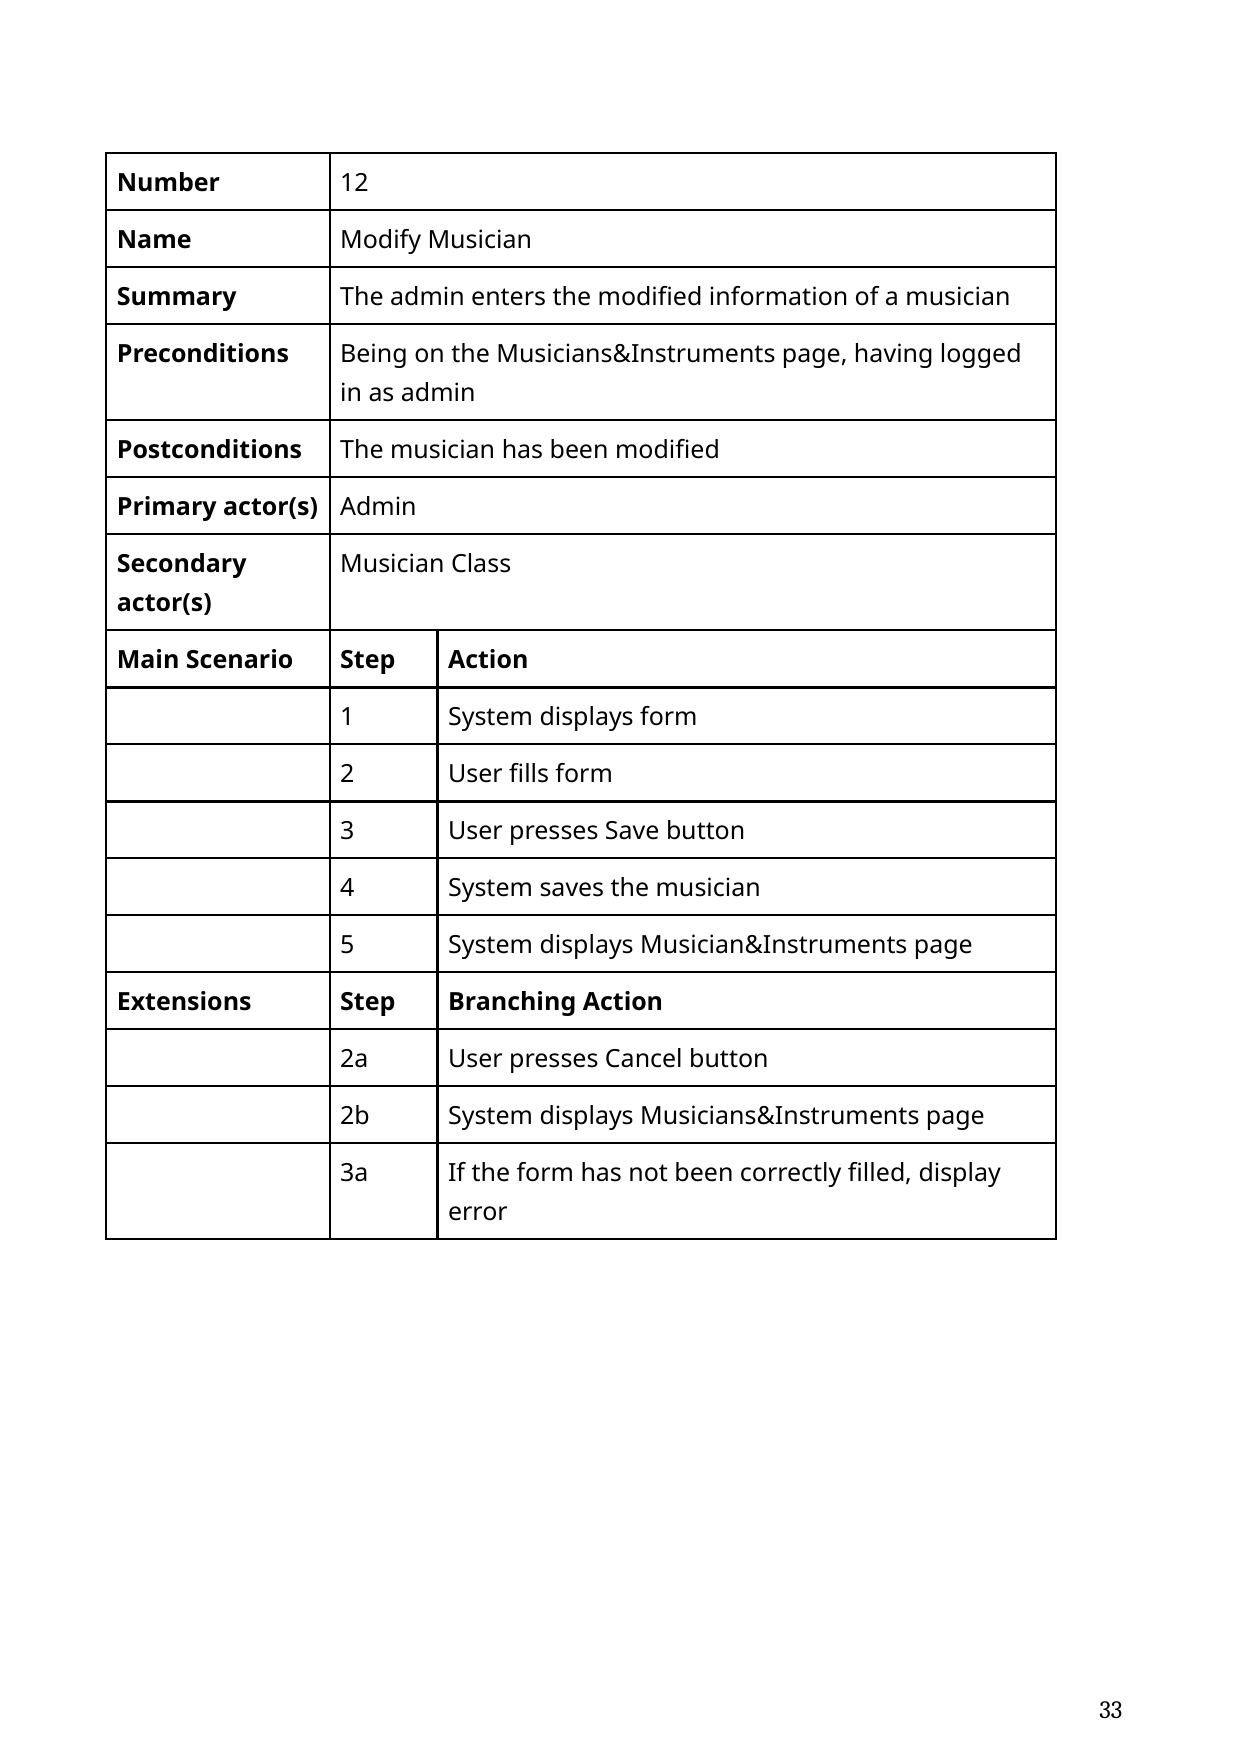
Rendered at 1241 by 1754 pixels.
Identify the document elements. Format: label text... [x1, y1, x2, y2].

table_cell 4 [331, 859, 436, 914]
table_cell 2b [331, 1087, 436, 1142]
table_header 12 [331, 154, 1055, 209]
table_cell 1 [331, 689, 436, 743]
table_cell [107, 1144, 329, 1238]
table_cell 5 [331, 916, 436, 971]
table_cell [107, 689, 329, 743]
table_cell Secondary actor(s) [107, 535, 329, 629]
table_cell Being on the Musicians&Instruments page, having logged in as admin [331, 325, 1055, 419]
table_cell Extensions [107, 973, 329, 1028]
table_cell [107, 745, 329, 800]
table_cell Step [331, 973, 436, 1028]
table_cell 2a [331, 1030, 436, 1085]
table_cell [107, 859, 329, 914]
table_cell Musician Class [331, 535, 1055, 629]
table_cell Branching Action [439, 973, 1055, 1028]
table_cell System displays form [439, 689, 1055, 743]
table_cell System displays Musicians&Instruments page [439, 1087, 1055, 1142]
table_cell The musician has been modified [331, 421, 1055, 476]
table_cell User presses Save button [439, 803, 1055, 857]
table_cell Action [439, 631, 1055, 686]
table_cell User fills form [439, 745, 1055, 800]
table_cell The admin enters the modified information of a musician [331, 268, 1055, 323]
table_cell 3a [331, 1144, 436, 1238]
table_cell Primary actor(s) [107, 478, 329, 533]
table_cell Preconditions [107, 325, 329, 419]
table_cell Step [331, 631, 436, 686]
table_cell [107, 803, 329, 857]
table_cell If the form has not been correctly filled, display error [439, 1144, 1055, 1238]
table_cell Name [107, 211, 329, 266]
table_cell [107, 1087, 329, 1142]
table_header Number [107, 154, 329, 209]
table_cell 3 [331, 803, 436, 857]
table_cell User presses Cancel button [439, 1030, 1055, 1085]
table_cell System displays Musician&Instruments page [439, 916, 1055, 971]
table_cell [107, 1030, 329, 1085]
table_cell Summary [107, 268, 329, 323]
table_cell Main Scenario [107, 631, 329, 686]
table_cell Postconditions [107, 421, 329, 476]
table_cell System saves the musician [439, 859, 1055, 914]
table_cell Modify Musician [331, 211, 1055, 266]
table_cell 2 [331, 745, 436, 800]
table_cell [107, 916, 329, 971]
table_cell Admin [331, 478, 1055, 533]
